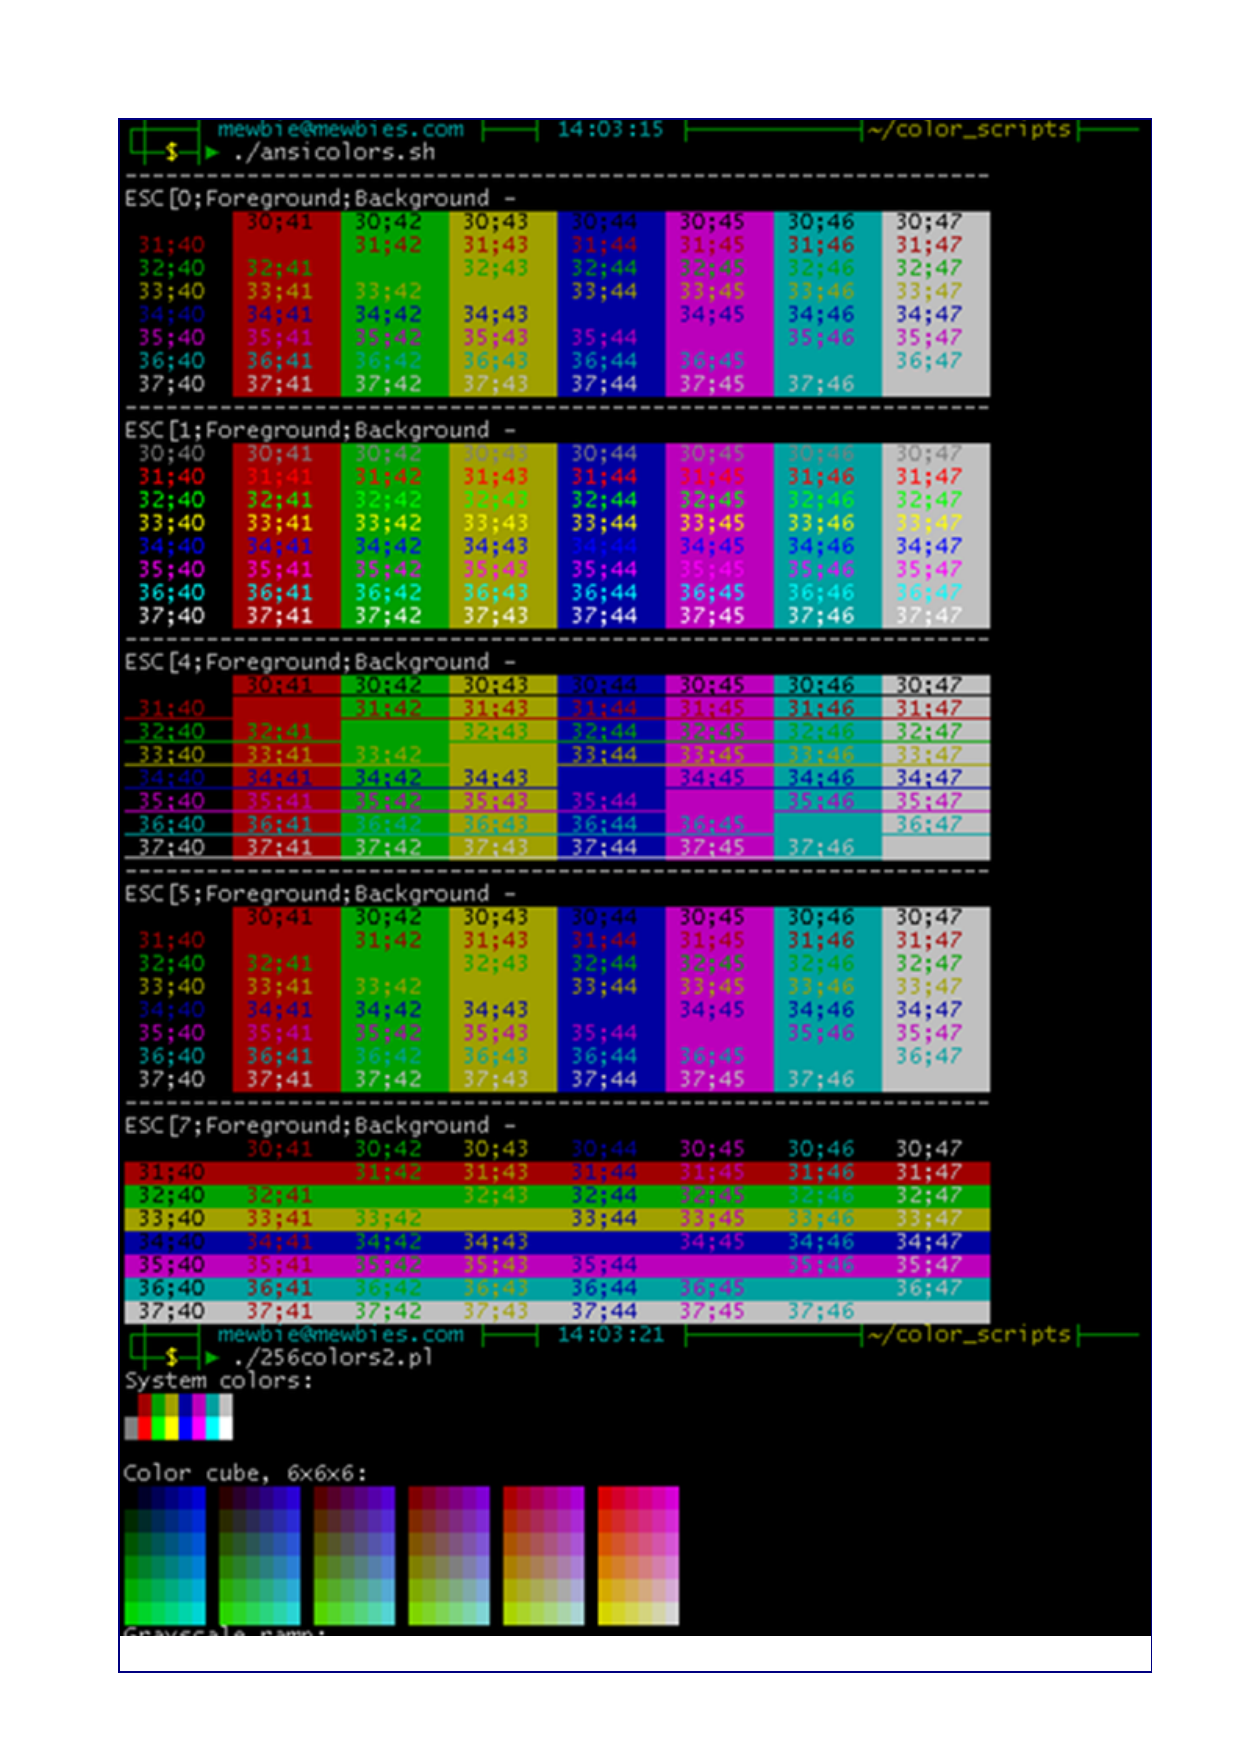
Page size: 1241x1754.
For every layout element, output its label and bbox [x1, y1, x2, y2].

picture [120, 120, 1151, 1636]
